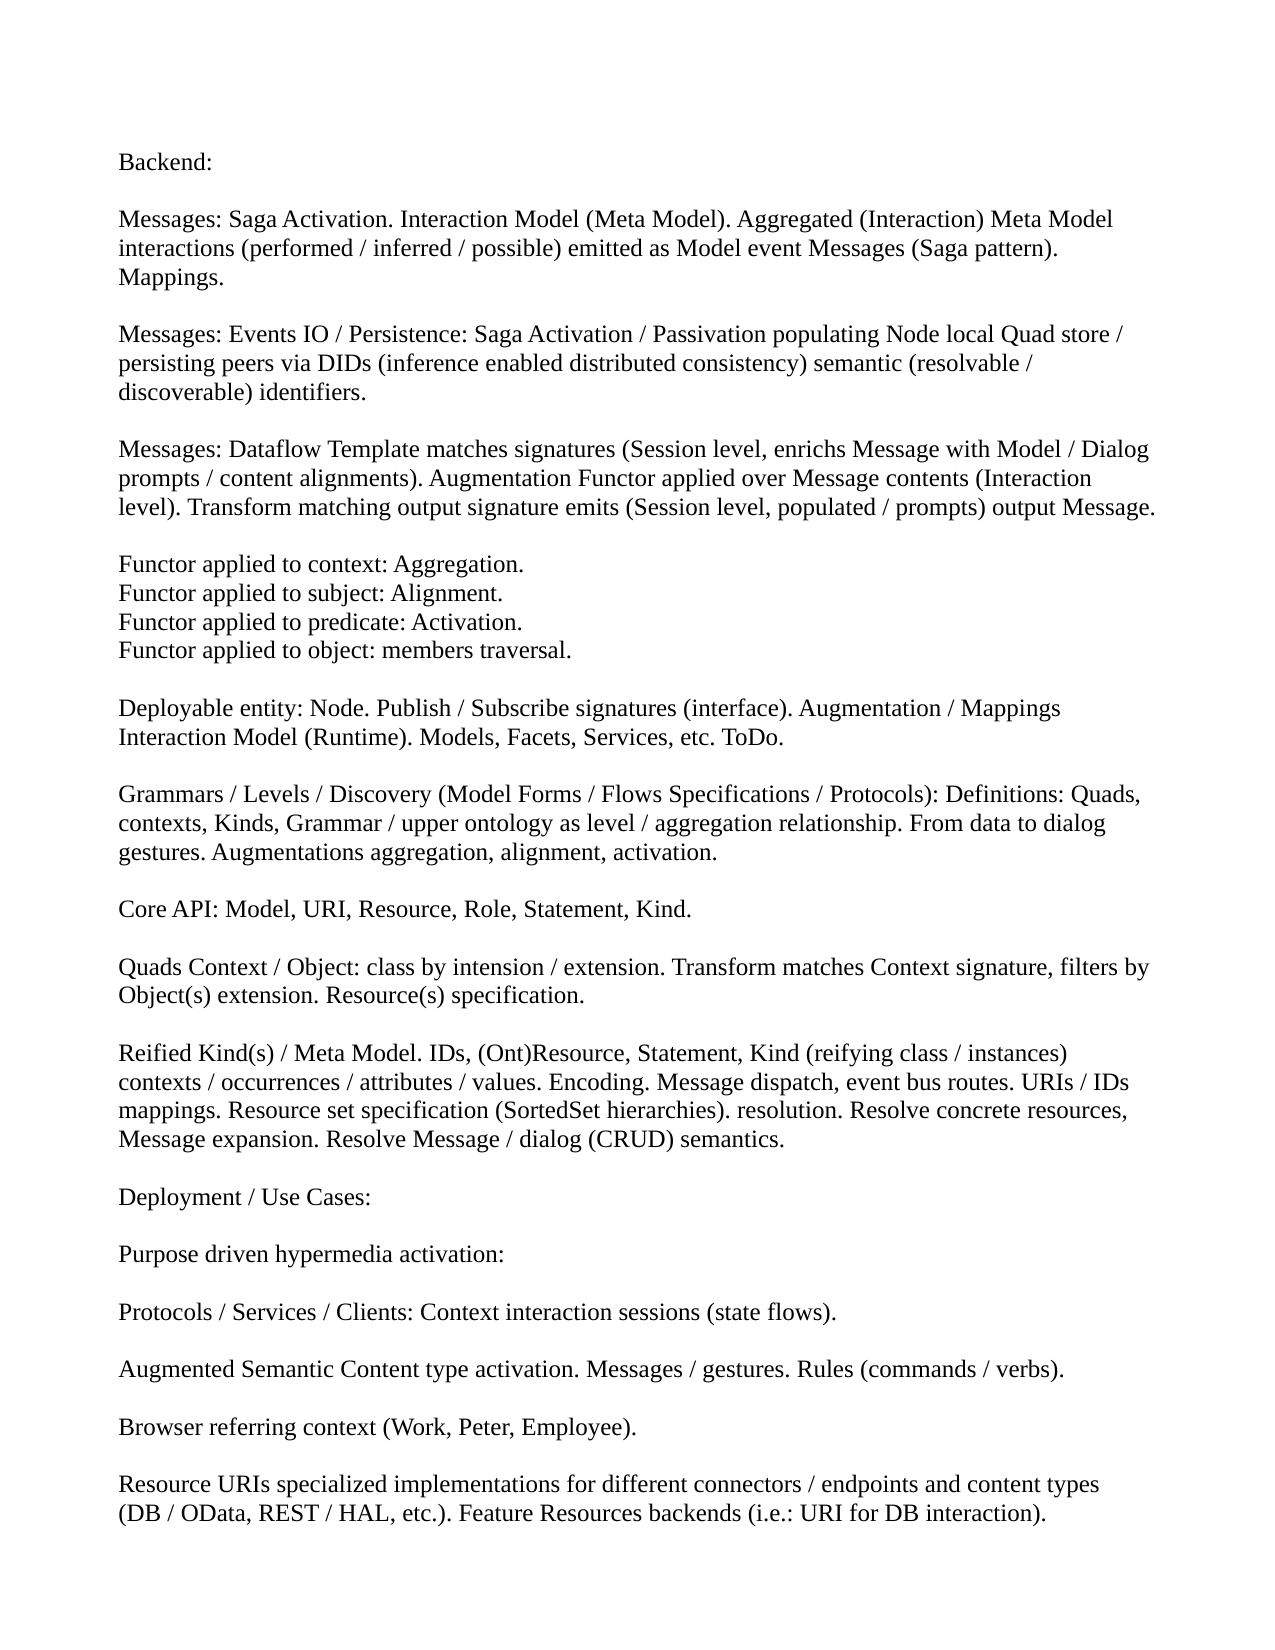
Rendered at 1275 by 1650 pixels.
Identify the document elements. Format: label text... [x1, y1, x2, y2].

text Functor applied to subject: Alignment. [118, 578, 1157, 607]
text Protocols / Services / Clients: Context interaction sessions (state flows). [118, 1297, 1157, 1326]
text Functor applied to object: members traversal. [118, 636, 1157, 664]
text Backend: [118, 147, 1157, 176]
text Resource URIs specialized implementations for different connectors / endpoints and content types (DB / OData, REST / HAL, etc.). Feature Resources backends (i.e.: URI for DB interaction). [118, 1469, 1157, 1527]
text Deployment / Use Cases: [118, 1182, 1157, 1211]
text Messages: Dataflow Template matches signatures (Session level, enrichs Message with Model / Dialog prompts / content alignments). Augmentation Functor applied over Message contents (Interaction level). Transform matching output signature emits (Session level, populated / prompts) output Message. [118, 434, 1157, 521]
text Grammars / Levels / Discovery (Model Forms / Flows Specifications / Protocols): Definitions: Quads, contexts, Kinds, Grammar / upper ontology as level / aggregation relationship. From data to dialog gestures. Augmentations aggregation, alignment, activation. [118, 779, 1157, 866]
text Functor applied to context: Aggregation. [118, 549, 1157, 578]
text Quads Context / Object: class by intension / extension. Transform matches Context signature, filters by Object(s) extension. Resource(s) specification. [118, 952, 1157, 1009]
text Deployable entity: Node. Publish / Subscribe signatures (interface). Augmentation / Mappings Interaction Model (Runtime). Models, Facets, Services, etc. ToDo. [118, 693, 1157, 751]
text Functor applied to predicate: Activation. [118, 607, 1157, 636]
text Messages: Events IO / Persistence: Saga Activation / Passivation populating Node local Quad store / persisting peers via DIDs (inference enabled distributed consistency) semantic (resolvable / discoverable) identifiers. [118, 319, 1157, 406]
text Reified Kind(s) / Meta Model. IDs, (Ont)Resource, Statement, Kind (reifying class / instances) contexts / occurrences / attributes / values. Encoding. Message dispatch, event bus routes. URIs / IDs mappings. Resource set specification (SortedSet hierarchies). resolution. Resolve concrete resources, Message expansion. Resolve Message / dialog (CRUD) semantics. [118, 1038, 1157, 1153]
text Messages: Saga Activation. Interaction Model (Meta Model). Aggregated (Interaction) Meta Model interactions (performed / inferred / possible) emitted as Model event Messages (Saga pattern). Mappings. [118, 204, 1157, 291]
text Core API: Model, URI, Resource, Role, Statement, Kind. [118, 894, 1157, 923]
text Browser referring context (Work, Peter, Employee). [118, 1412, 1157, 1441]
text Augmented Semantic Content type activation. Messages / gestures. Rules (commands / verbs). [118, 1354, 1157, 1383]
text Purpose driven hypermedia activation: [118, 1239, 1157, 1268]
